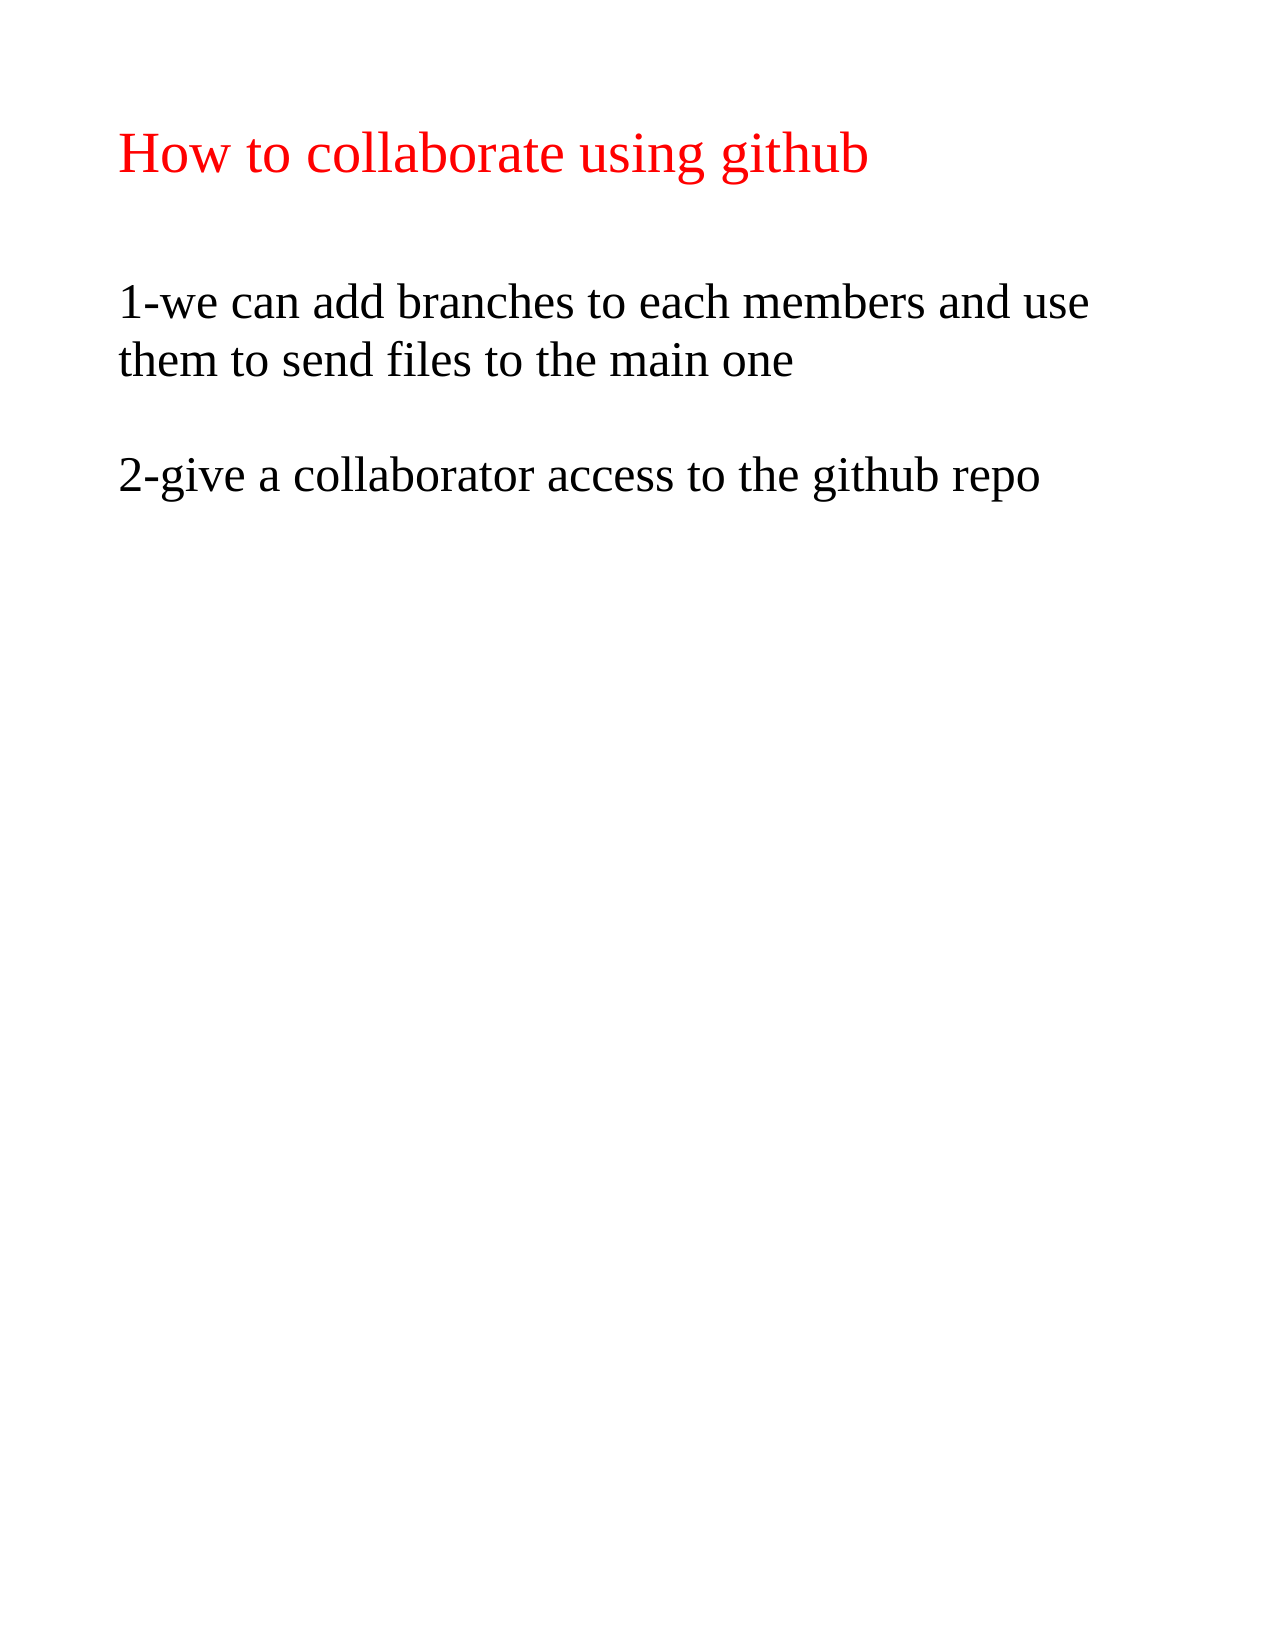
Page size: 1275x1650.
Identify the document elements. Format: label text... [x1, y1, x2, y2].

text 2-give a collaborator access to the github repo [118, 445, 1157, 502]
text 1-we can add branches to each members and use them to send files to the main one [118, 272, 1157, 387]
